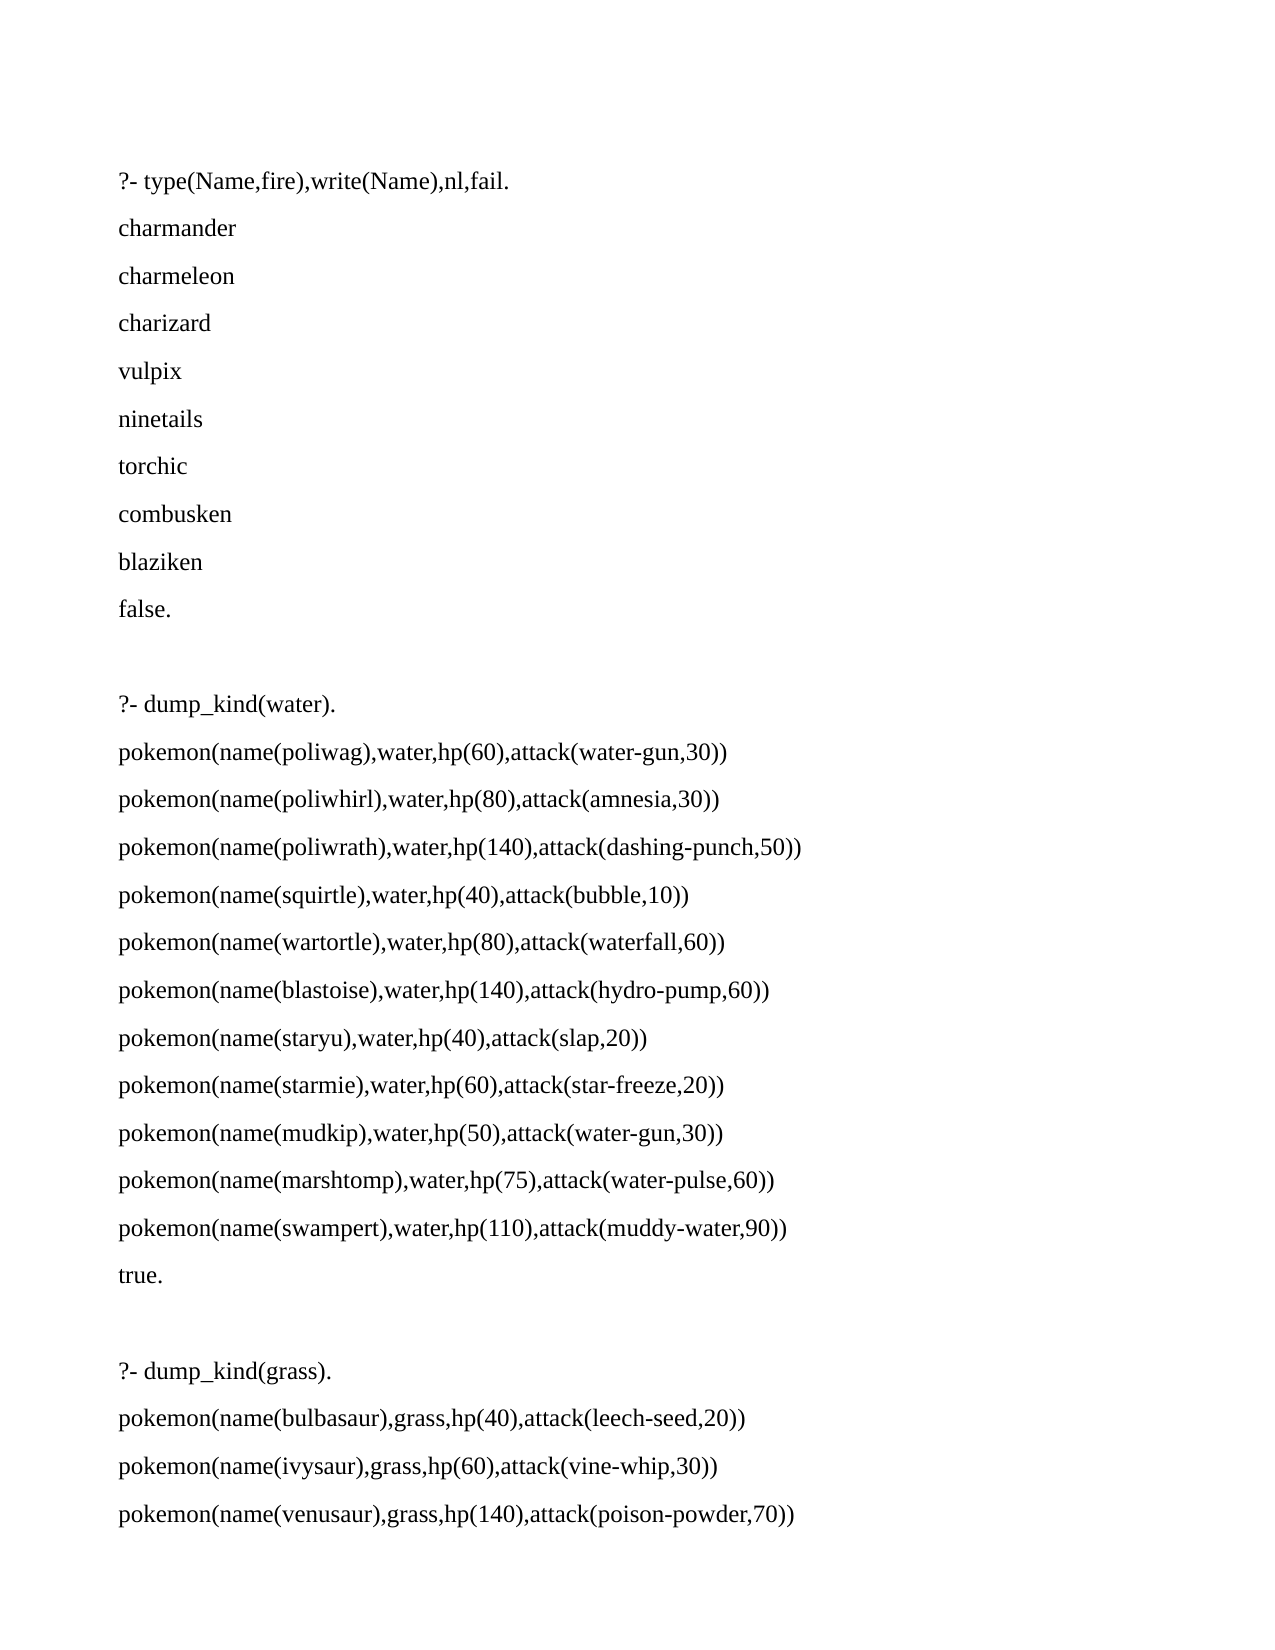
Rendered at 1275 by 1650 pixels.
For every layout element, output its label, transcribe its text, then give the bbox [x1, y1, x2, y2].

text pokemon(name(mudkip),water,hp(50),attack(water-gun,30)) [118, 1118, 1157, 1147]
text pokemon(name(starmie),water,hp(60),attack(star-freeze,20)) [118, 1070, 1157, 1099]
text torchic [118, 451, 1157, 480]
text ?- dump_kind(water). [118, 689, 1157, 718]
text pokemon(name(poliwrath),water,hp(140),attack(dashing-punch,50)) [118, 832, 1157, 861]
text pokemon(name(venusaur),grass,hp(140),attack(poison-powder,70)) [118, 1499, 1157, 1527]
text pokemon(name(ivysaur),grass,hp(60),attack(vine-whip,30)) [118, 1451, 1157, 1480]
text false. [118, 594, 1157, 623]
text true. [118, 1261, 1157, 1289]
text charmander [118, 213, 1157, 242]
text combusken [118, 499, 1157, 528]
text pokemon(name(wartortle),water,hp(80),attack(waterfall,60)) [118, 927, 1157, 956]
text pokemon(name(poliwhirl),water,hp(80),attack(amnesia,30)) [118, 784, 1157, 813]
text pokemon(name(marshtomp),water,hp(75),attack(water-pulse,60)) [118, 1165, 1157, 1194]
text pokemon(name(squirtle),water,hp(40),attack(bubble,10)) [118, 880, 1157, 908]
text charmeleon [118, 261, 1157, 290]
text pokemon(name(swampert),water,hp(110),attack(muddy-water,90)) [118, 1213, 1157, 1242]
text ninetails [118, 404, 1157, 432]
text charizard [118, 308, 1157, 337]
text pokemon(name(blastoise),water,hp(140),attack(hydro-pump,60)) [118, 975, 1157, 1004]
text pokemon(name(staryu),water,hp(40),attack(slap,20)) [118, 1023, 1157, 1051]
text vulpix [118, 356, 1157, 385]
text blaziken [118, 547, 1157, 575]
text ?- dump_kind(grass). [118, 1356, 1157, 1384]
text ?- type(Name,fire),write(Name),nl,fail. [118, 166, 1157, 194]
text pokemon(name(bulbasaur),grass,hp(40),attack(leech-seed,20)) [118, 1403, 1157, 1432]
text pokemon(name(poliwag),water,hp(60),attack(water-gun,30)) [118, 737, 1157, 766]
